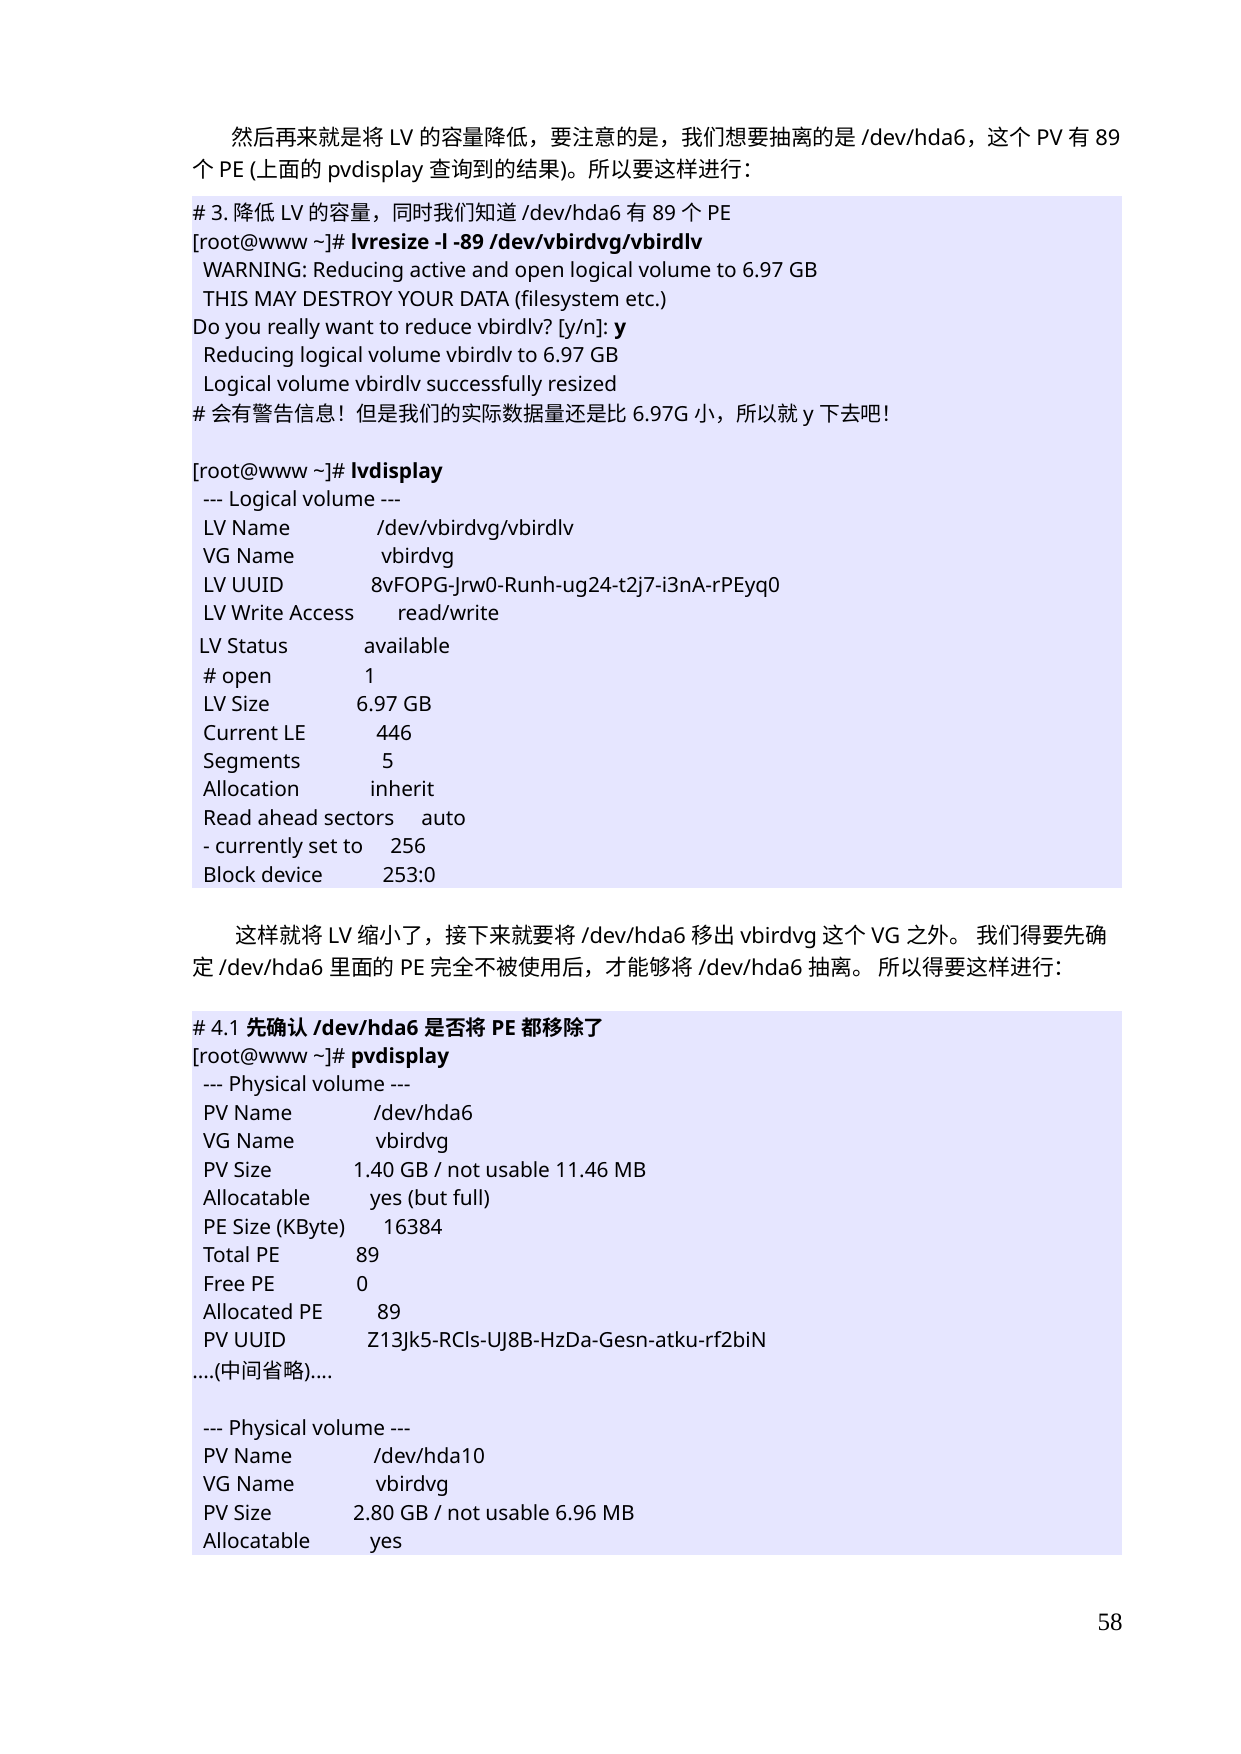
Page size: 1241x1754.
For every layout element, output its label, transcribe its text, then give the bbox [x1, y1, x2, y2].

text THIS MAY DESTROY YOUR DATA (filesystem etc.) [192, 284, 1122, 312]
text 然后再来就是将 LV 的容量降低，要注意的是，我们想要抽离的是 /dev/hda6，这个 PV 有 89 个 PE (上面的 pvdisplay 查询到的结果)。所以要这样进行： [192, 118, 1122, 184]
text # 4.1 先确认 /dev/hda6 是否将 PE 都移除了 [192, 1011, 1122, 1041]
text WARNING: Reducing active and open logical volume to 6.97 GB [192, 255, 1122, 284]
text Do you really want to reduce vbirdlv? [y/n]: y [192, 312, 1122, 341]
text --- Logical volume --- [192, 484, 1122, 513]
text [root@www ~]# lvresize -l -89 /dev/vbirdvg/vbirdlv [192, 227, 1122, 255]
text LV Status available [192, 627, 1122, 661]
text VG Name vbirdvg [192, 1126, 1122, 1155]
text # open 1 [192, 661, 1122, 689]
text Segments 5 [192, 746, 1122, 774]
text LV Write Access read/write [192, 598, 1122, 627]
text Total PE 89 [192, 1240, 1122, 1269]
text --- Physical volume --- [192, 1069, 1122, 1098]
text # 会有警告信息！但是我们的实际数据量还是比 6.97G 小，所以就 y 下去吧！ [192, 397, 1122, 428]
text LV UUID 8vFOPG-Jrw0-Runh-ug24-t2j7-i3nA-rPEyq0 [192, 570, 1122, 598]
text Allocation inherit [192, 774, 1122, 803]
text Block device 253:0 [192, 860, 1122, 888]
text - currently set to 256 [192, 831, 1122, 860]
text LV Size 6.97 GB [192, 689, 1122, 718]
text [root@www ~]# pvdisplay [192, 1041, 1122, 1069]
text LV Name /dev/vbirdvg/vbirdlv [192, 513, 1122, 541]
text VG Name vbirdvg [192, 541, 1122, 570]
text Allocated PE 89 [192, 1297, 1122, 1326]
text 这样就将 LV 缩小了，接下来就要将 /dev/hda6 移出 vbirdvg 这个 VG 之外。 我们得要先确定 /dev/hda6 里面的 PE 完全不被使用后，才能够将 /dev/hda6 抽离。 所以得要这样进行： [192, 918, 1122, 981]
text PV Name /dev/hda6 [192, 1098, 1122, 1126]
text PV Size 1.40 GB / not usable 11.46 MB [192, 1155, 1122, 1183]
text ....(中间省略).... [192, 1354, 1122, 1384]
text # 3. 降低 LV 的容量，同时我们知道 /dev/hda6 有 89 个 PE [192, 196, 1122, 227]
text Free PE 0 [192, 1269, 1122, 1297]
text PV Name /dev/hda10 [192, 1441, 1122, 1469]
text Logical volume vbirdlv successfully resized [192, 369, 1122, 397]
text PV Size 2.80 GB / not usable 6.96 MB [192, 1498, 1122, 1526]
text Read ahead sectors auto [192, 803, 1122, 831]
text VG Name vbirdvg [192, 1469, 1122, 1498]
text Allocatable yes (but full) [192, 1183, 1122, 1212]
text PV UUID Z13Jk5-RCls-UJ8B-HzDa-Gesn-atku-rf2biN [192, 1326, 1122, 1354]
text Current LE 446 [192, 718, 1122, 746]
text Reducing logical volume vbirdlv to 6.97 GB [192, 341, 1122, 369]
text PE Size (KByte) 16384 [192, 1212, 1122, 1240]
text Allocatable yes [192, 1526, 1122, 1555]
text [root@www ~]# lvdisplay [192, 456, 1122, 484]
text --- Physical volume --- [192, 1413, 1122, 1441]
